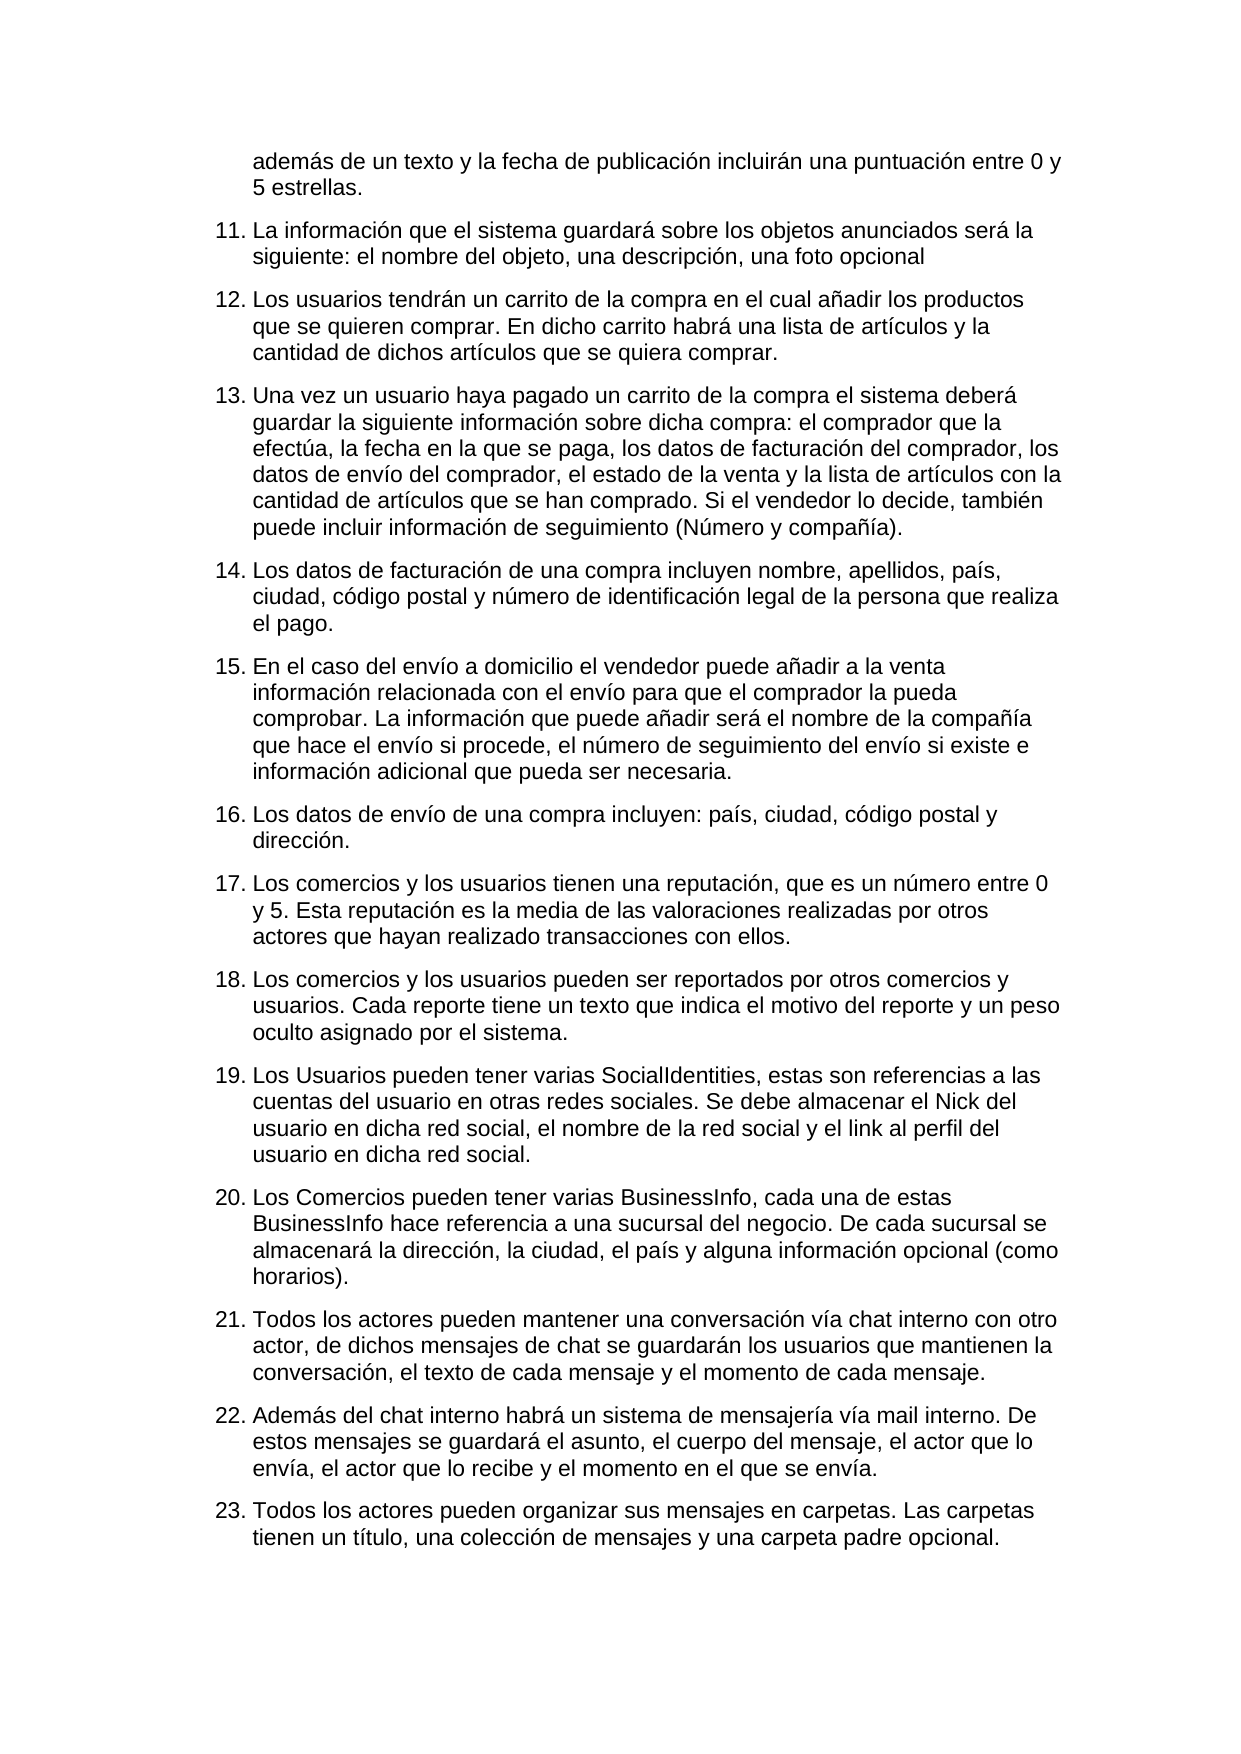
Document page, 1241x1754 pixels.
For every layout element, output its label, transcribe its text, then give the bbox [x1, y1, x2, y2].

list además de un texto y la fecha de publicación incluirán una puntuación entre 0 y 5 estrellas. [215, 148, 1063, 200]
list Los usuarios tendrán un carrito de la compra en el cual añadir los productos que se quieren comprar. En dicho carrito habrá una lista de artículos y la cantidad de dichos artículos que se quiera comprar. [215, 286, 1063, 365]
list Los comercios y los usuarios pueden ser reportados por otros comercios y usuarios. Cada reporte tiene un texto que indica el motivo del reporte y un peso oculto asignado por el sistema. [215, 966, 1063, 1045]
list Los datos de facturación de una compra incluyen nombre, apellidos, país, ciudad, código postal y número de identificación legal de la persona que realiza el pago. [215, 557, 1063, 636]
list Además del chat interno habrá un sistema de mensajería vía mail interno. De estos mensajes se guardará el asunto, el cuerpo del mensaje, el actor que lo envía, el actor que lo recibe y el momento en el que se envía. [215, 1402, 1063, 1481]
list En el caso del envío a domicilio el vendedor puede añadir a la venta información relacionada con el envío para que el comprador la pueda comprobar. La información que puede añadir será el nombre de la compañía que hace el envío si procede, el número de seguimiento del envío si existe e información adicional que pueda ser necesaria. [215, 653, 1063, 784]
list Los Usuarios pueden tener varias SocialIdentities, estas son referencias a las cuentas del usuario en otras redes sociales. Se debe almacenar el Nick del usuario en dicha red social, el nombre de la red social y el link al perfil del usuario en dicha red social. [215, 1062, 1063, 1167]
list Los comercios y los usuarios tienen una reputación, que es un número entre 0 y 5. Esta reputación es la media de las valoraciones realizadas por otros actores que hayan realizado transacciones con ellos. [215, 870, 1063, 949]
list Una vez un usuario haya pagado un carrito de la compra el sistema deberá guardar la siguiente información sobre dicha compra: el comprador que la efectúa, la fecha en la que se paga, los datos de facturación del comprador, los datos de envío del comprador, el estado de la venta y la lista de artículos con la cantidad de artículos que se han comprado. Si el vendedor lo decide, también puede incluir información de seguimiento (Número y compañía). [215, 382, 1063, 540]
list Todos los actores pueden mantener una conversación vía chat interno con otro actor, de dichos mensajes de chat se guardarán los usuarios que mantienen la conversación, el texto de cada mensaje y el momento de cada mensaje. [215, 1306, 1063, 1385]
list La información que el sistema guardará sobre los objetos anunciados será la siguiente: el nombre del objeto, una descripción, una foto opcional [215, 217, 1063, 270]
list Los datos de envío de una compra incluyen: país, ciudad, código postal y dirección. [215, 801, 1063, 854]
list Todos los actores pueden organizar sus mensajes en carpetas. Las carpetas tienen un título, una colección de mensajes y una carpeta padre opcional. [215, 1497, 1063, 1550]
list Los Comercios pueden tener varias BusinessInfo, cada una de estas BusinessInfo hace referencia a una sucursal del negocio. De cada sucursal se almacenará la dirección, la ciudad, el país y alguna información opcional (como horarios). [215, 1184, 1063, 1289]
